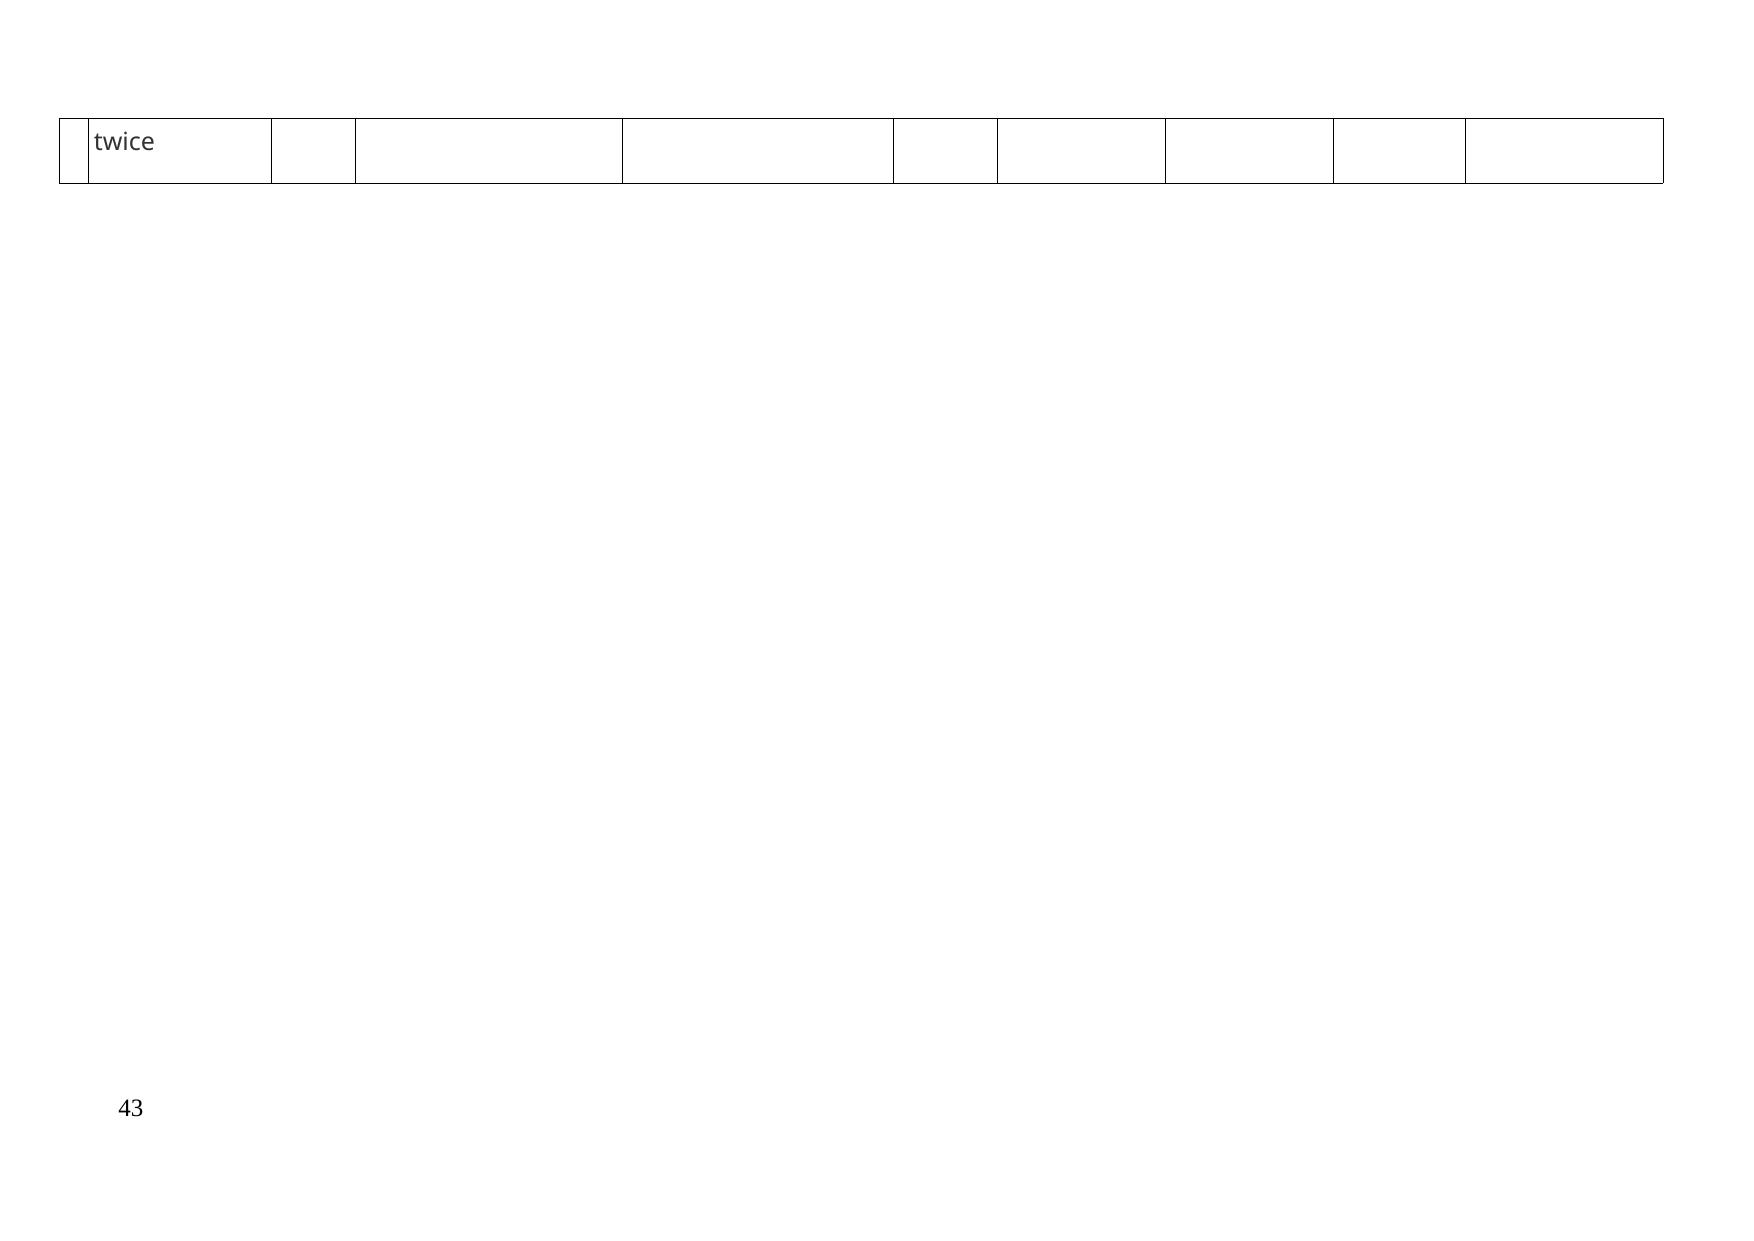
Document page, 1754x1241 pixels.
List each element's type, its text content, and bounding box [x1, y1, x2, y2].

table_cell [998, 119, 1165, 183]
table_cell [623, 119, 893, 183]
table_cell [356, 119, 622, 183]
table_cell twice [89, 119, 271, 183]
table_cell - [894, 119, 997, 183]
table_cell [60, 119, 88, 183]
table_cell [1166, 119, 1333, 183]
table_cell [1466, 119, 1663, 183]
table_cell [1334, 119, 1465, 183]
table_cell [272, 119, 355, 183]
